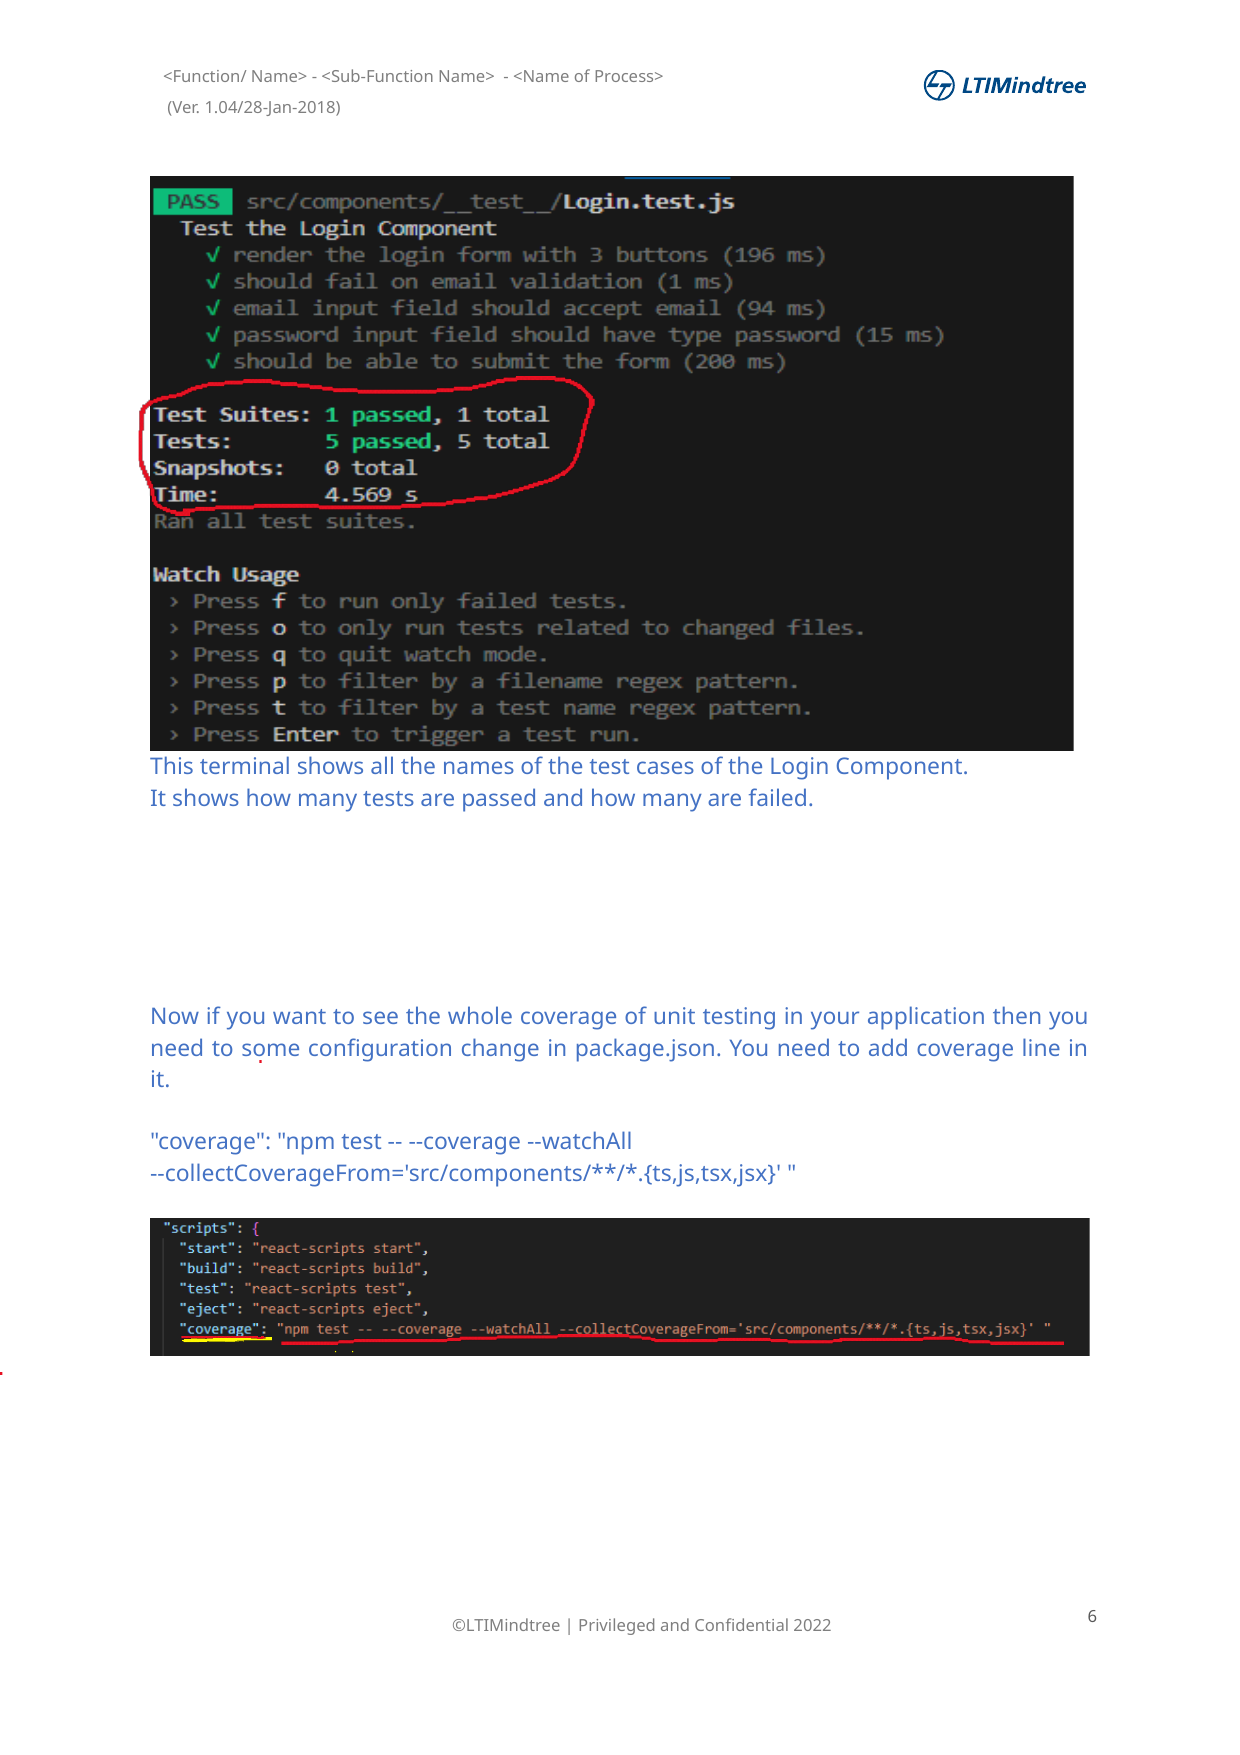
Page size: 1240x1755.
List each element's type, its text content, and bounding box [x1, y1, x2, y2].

text It shows how many tests are passed and how many are failed. [150, 781, 1089, 813]
text Now if you want to see the whole coverage of unit testing in your application then you need to some configuration change in package.json. You need to add coverage line in it. [150, 1000, 1089, 1094]
text This terminal shows all the names of the test cases of the Login Component. [150, 750, 1089, 781]
text "coverage": "npm test -- --coverage --watchAll --collectCoverageFrom='src/components/**/*.{ts,js,tsx,jsx}' " [150, 1125, 1089, 1188]
